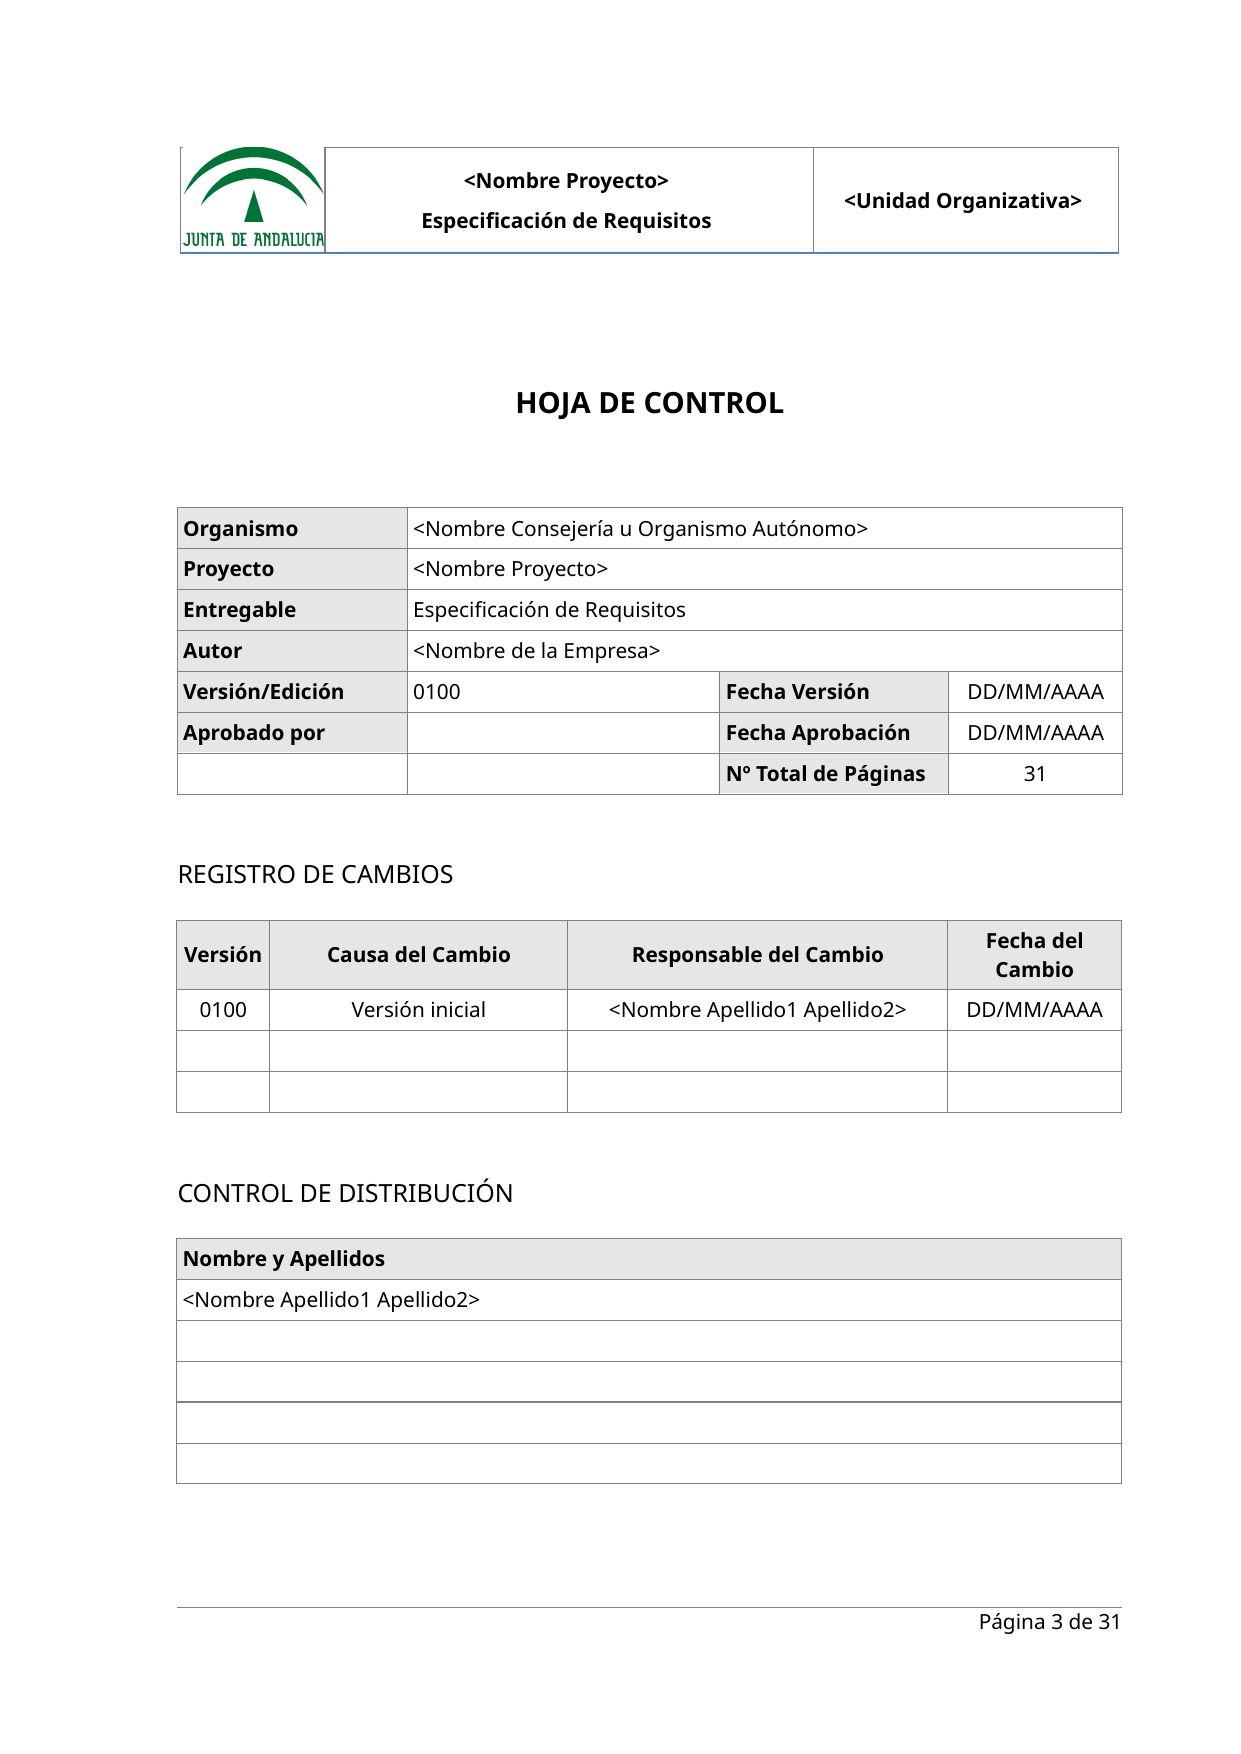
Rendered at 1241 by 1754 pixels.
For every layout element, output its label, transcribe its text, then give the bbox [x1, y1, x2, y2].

table_cell [948, 1072, 1121, 1112]
table_cell <Nombre Apellido1 Apellido2> [177, 1280, 1121, 1319]
table_cell [177, 1403, 1121, 1442]
table_cell DD/MM/AAAA [949, 713, 1122, 752]
table_cell [568, 1072, 947, 1112]
table_cell Aprobado por [178, 713, 407, 752]
table_cell DD/MM/AAAA [949, 672, 1122, 712]
table_header Fecha del Cambio [948, 921, 1121, 989]
table_header Versión [177, 921, 269, 989]
text HOJA DE CONTROL [177, 382, 1122, 422]
table_header Organismo [178, 508, 407, 548]
table_cell [178, 754, 407, 793]
picture [183, 147, 324, 246]
table_cell <Nombre de la Empresa> [408, 631, 1122, 671]
table_cell 0100 [177, 990, 269, 1030]
table_header Responsable del Cambio [568, 921, 947, 989]
table_cell Especificación de Requisitos [408, 590, 1122, 630]
table_cell Versión inicial [270, 990, 567, 1030]
table_cell [177, 1072, 269, 1112]
table_cell [948, 1031, 1121, 1071]
table_cell Nº Total de Páginas [720, 754, 948, 793]
table_cell 0100 [408, 672, 719, 712]
table_cell [270, 1072, 567, 1112]
table_cell [177, 1362, 1121, 1401]
table_cell Autor [178, 631, 407, 671]
table_cell <Nombre Proyecto> [408, 549, 1122, 589]
table_cell Proyecto [178, 549, 407, 589]
table_cell Entregable [178, 590, 407, 630]
table_header Nombre y Apellidos [177, 1239, 1121, 1279]
table_cell [270, 1031, 567, 1071]
table_cell [177, 1031, 269, 1071]
table_cell 28 [949, 754, 1122, 793]
table_cell [177, 1444, 1121, 1483]
text CONTROL DE DISTRIBUCIÓN [177, 1175, 1122, 1209]
table_cell <Nombre Apellido1 Apellido2> [568, 990, 947, 1030]
table_cell [177, 1321, 1121, 1361]
table_cell [408, 754, 719, 793]
table_cell [568, 1031, 947, 1071]
table_cell Fecha Aprobación [720, 713, 948, 752]
text REGISTRO DE CAMBIOS [177, 857, 1122, 891]
table_header <Nombre Consejería u Organismo Autónomo> [408, 508, 1122, 548]
table_cell DD/MM/AAAA [948, 990, 1121, 1030]
table_header Causa del Cambio [270, 921, 567, 989]
table_cell [408, 713, 719, 752]
table_cell Versión/Edición [178, 672, 407, 712]
table_cell Fecha Versión [720, 672, 948, 712]
